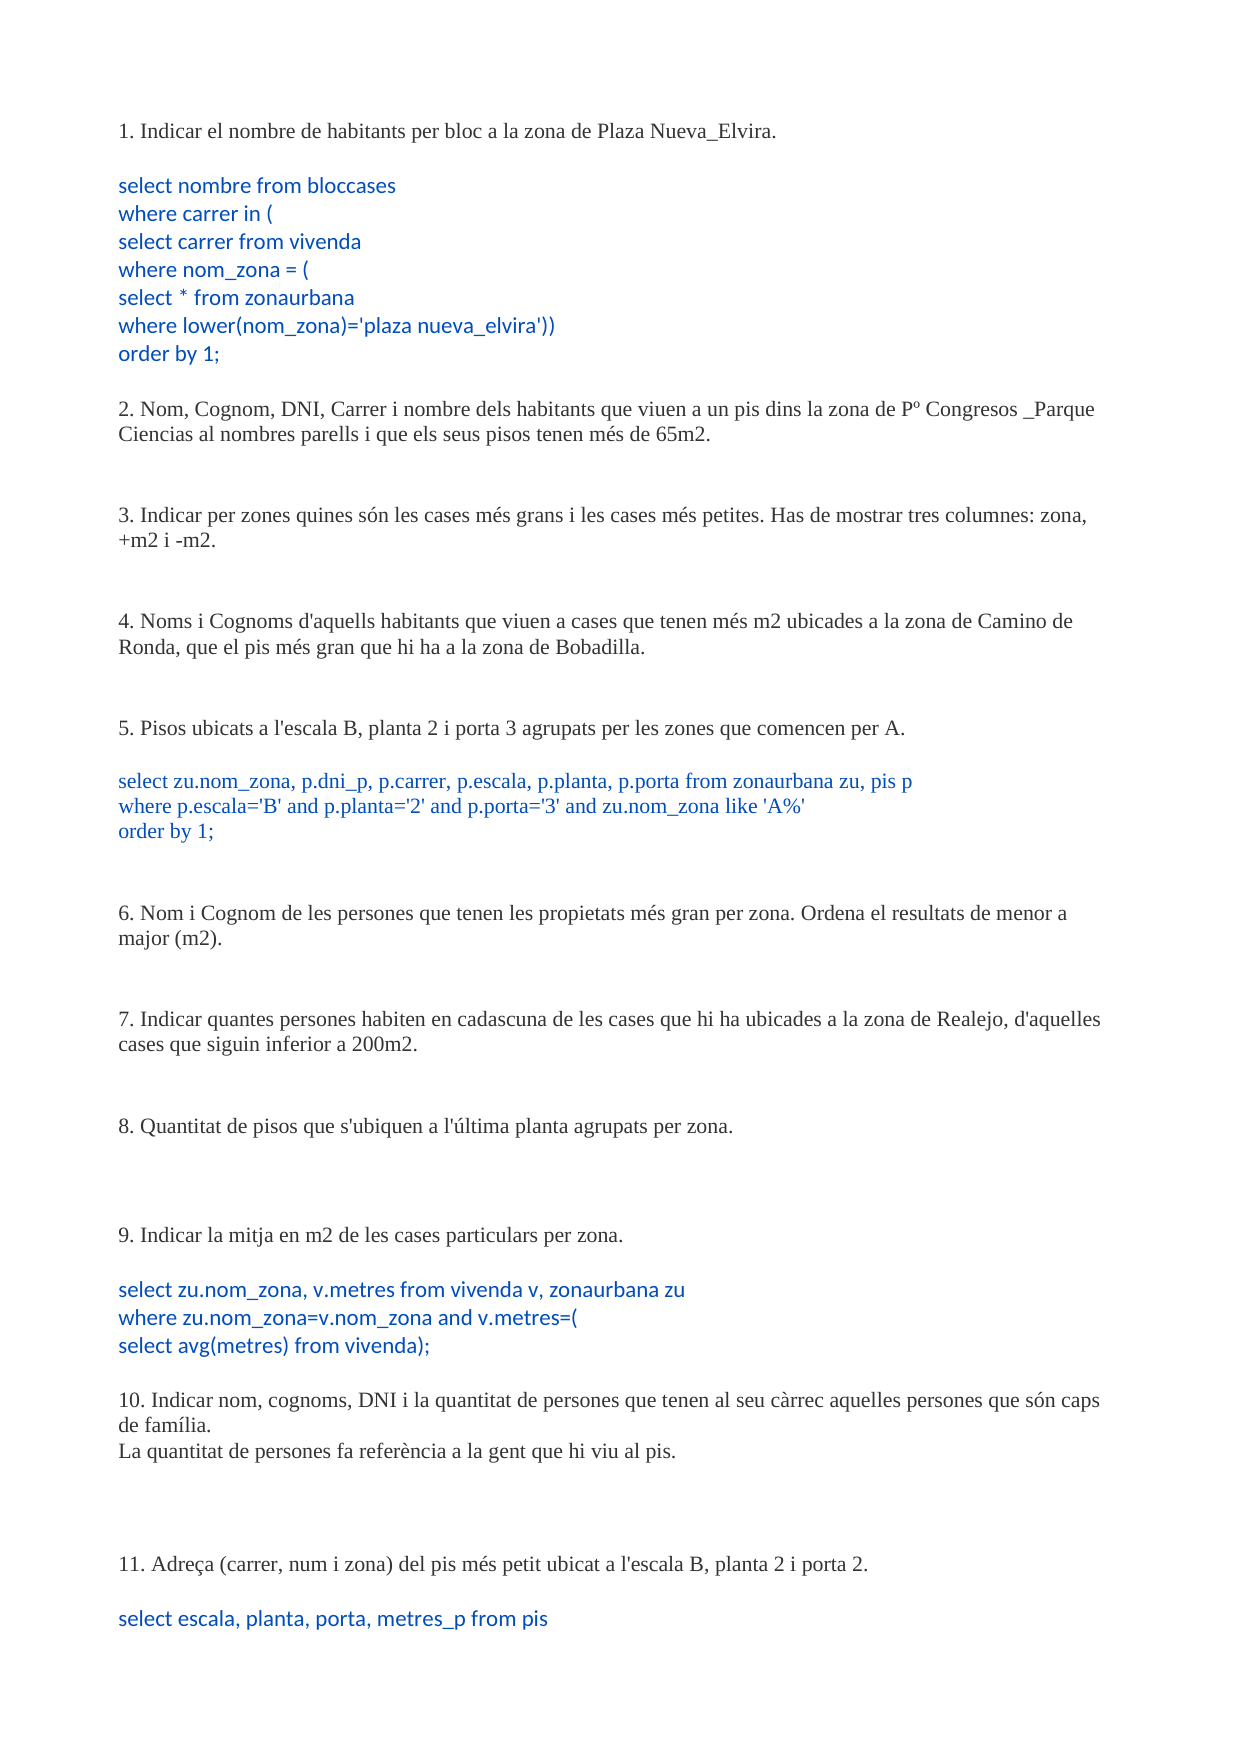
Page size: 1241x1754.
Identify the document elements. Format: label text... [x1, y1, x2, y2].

text 7. Indicar quantes persones habiten en cadascuna de les cases que hi ha ubicades a la zona de Realejo, d'aquelles cases que siguin inferior a 200m2. [118, 1006, 1122, 1057]
text select nombre from bloccases [118, 171, 1122, 199]
text order by 1; [118, 818, 1122, 844]
text select escala, planta, porta, metres_p from pis [118, 1604, 1122, 1632]
text 6. Nom i Cognom de les persones que tenen les propietats més gran per zona. Ordena el resultats de menor a major (m2). [118, 900, 1122, 950]
text select zu.nom_zona, p.dni_p, p.carrer, p.escala, p.planta, p.porta from zonaurbana zu, pis p [118, 768, 1122, 793]
text where zu.nom_zona=v.nom_zona and v.metres=( [118, 1303, 1122, 1331]
text 10. Indicar nom, cognoms, DNI i la quantitat de persones que tenen al seu càrrec aquelles persones que són caps de família. [118, 1387, 1122, 1438]
text select * from zonaurbana [118, 283, 1122, 311]
text 3. Indicar per zones quines són les cases més grans i les cases més petites. Has de mostrar tres columnes: zona, +m2 i -m2. [118, 502, 1122, 552]
text order by 1; [118, 339, 1122, 367]
text 5. Pisos ubicats a l'escala B, planta 2 i porta 3 agrupats per les zones que comencen per A. [118, 715, 1122, 740]
text select avg(metres) from vivenda); [118, 1331, 1122, 1359]
text 2. Nom, Cognom, DNI, Carrer i nombre dels habitants que viuen a un pis dins la zona de Pº Congresos _Parque Ciencias al nombres parells i que els seus pisos tenen més de 65m2. [118, 396, 1122, 446]
text where nom_zona = ( [118, 255, 1122, 283]
text select zu.nom_zona, v.metres from vivenda v, zonaurbana zu [118, 1275, 1122, 1303]
text 9. Indicar la mitja en m2 de les cases particulars per zona. [118, 1222, 1122, 1247]
text 8. Quantitat de pisos que s'ubiquen a l'última planta agrupats per zona. [118, 1113, 1122, 1138]
text 1. Indicar el nombre de habitants per bloc a la zona de Plaza Nueva_Elvira. [118, 118, 1122, 143]
text 11. Adreça (carrer, num i zona) del pis més petit ubicat a l'escala B, planta 2 i porta 2. [118, 1551, 1122, 1576]
text select carrer from vivenda [118, 227, 1122, 255]
text where carrer in ( [118, 199, 1122, 227]
text where p.escala='B' and p.planta='2' and p.porta='3' and zu.nom_zona like 'A%' [118, 793, 1122, 818]
text La quantitat de persones fa referència a la gent que hi viu al pis. [118, 1438, 1122, 1463]
text 4. Noms i Cognoms d'aquells habitants que viuen a cases que tenen més m2 ubicades a la zona de Camino de Ronda, que el pis més gran que hi ha a la zona de Bobadilla. [118, 608, 1122, 659]
text where lower(nom_zona)='plaza nueva_elvira')) [118, 311, 1122, 339]
